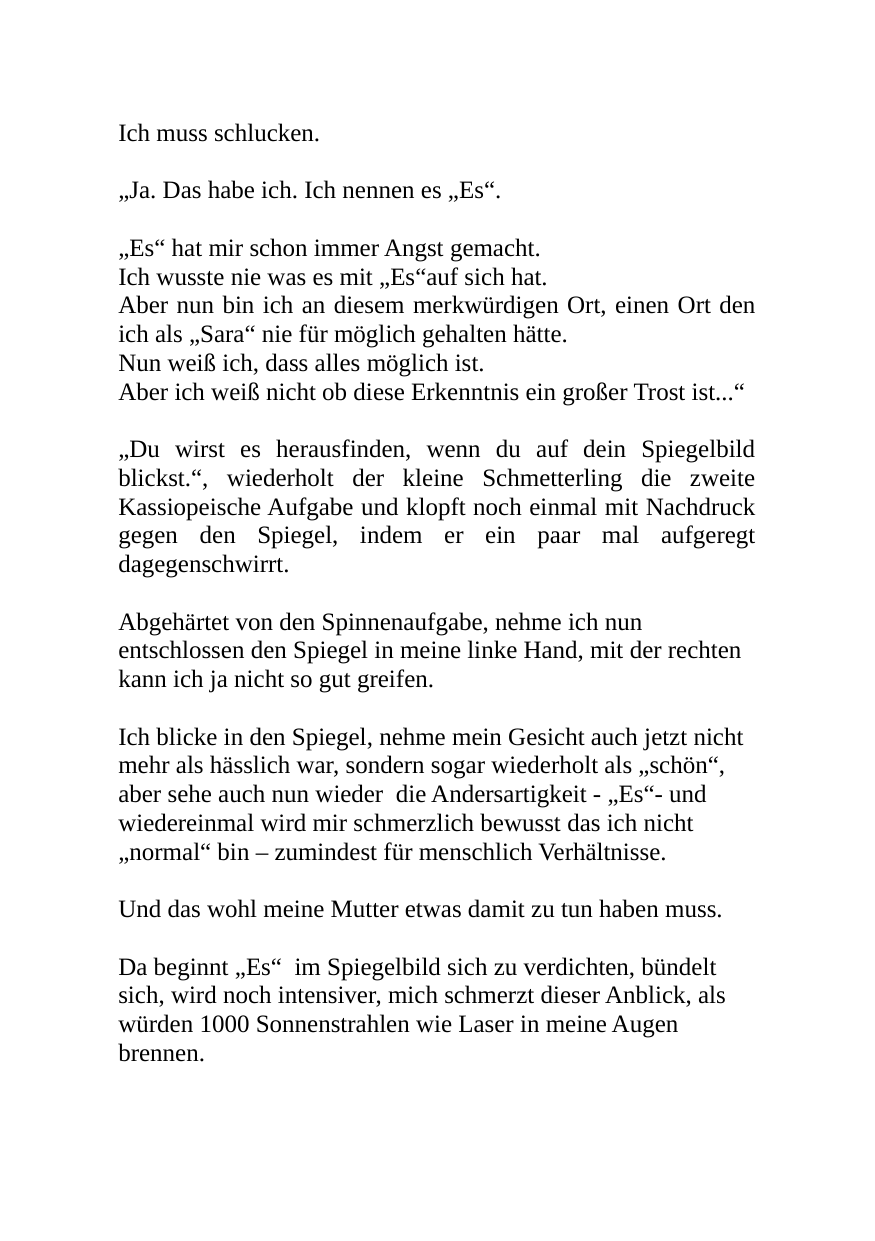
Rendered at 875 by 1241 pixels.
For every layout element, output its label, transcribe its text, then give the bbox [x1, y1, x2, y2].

text „Du wirst es herausfinden, wenn du auf dein Spiegelbild blickst.“, wiederholt der kleine Schmetterling die zweite Kassiopeische Aufgabe und klopft noch einmal mit Nachdruck gegen den Spiegel, indem er ein paar mal aufgeregt dagegenschwirrt. [118, 434, 756, 578]
text Und das wohl meine Mutter etwas damit zu tun haben muss. [118, 894, 756, 923]
text Abgehärtet von den Spinnenaufgabe, nehme ich nun entschlossen den Spiegel in meine linke Hand, mit der rechten kann ich ja nicht so gut greifen. [118, 607, 756, 693]
text Da beginnt „Es“ im Spiegelbild sich zu verdichten, bündelt sich, wird noch intensiver, mich schmerzt dieser Anblick, als würden 1000 Sonnenstrahlen wie Laser in meine Augen brennen. [118, 952, 756, 1067]
text Ich wusste nie was es mit „Es“auf sich hat. [118, 262, 756, 291]
text „Ja. Das habe ich. Ich nennen es „Es“. [118, 176, 756, 204]
text Ich muss schlucken. [118, 118, 756, 147]
text Aber ich weiß nicht ob diese Erkenntnis ein großer Trost ist...“ [118, 377, 756, 406]
text „Es“ hat mir schon immer Angst gemacht. [118, 233, 756, 262]
text Ich blicke in den Spiegel, nehme mein Gesicht auch jetzt nicht mehr als hässlich war, sondern sogar wiederholt als „schön“, aber sehe auch nun wieder die Andersartigkeit - „Es“- und wiedereinmal wird mir schmerzlich bewusst das ich nicht „normal“ bin – zumindest für menschlich Verhältnisse. [118, 722, 756, 866]
text Nun weiß ich, dass alles möglich ist. [118, 348, 756, 377]
text Aber nun bin ich an diesem merkwürdigen Ort, einen Ort den ich als „Sara“ nie für möglich gehalten hätte. [118, 291, 756, 348]
